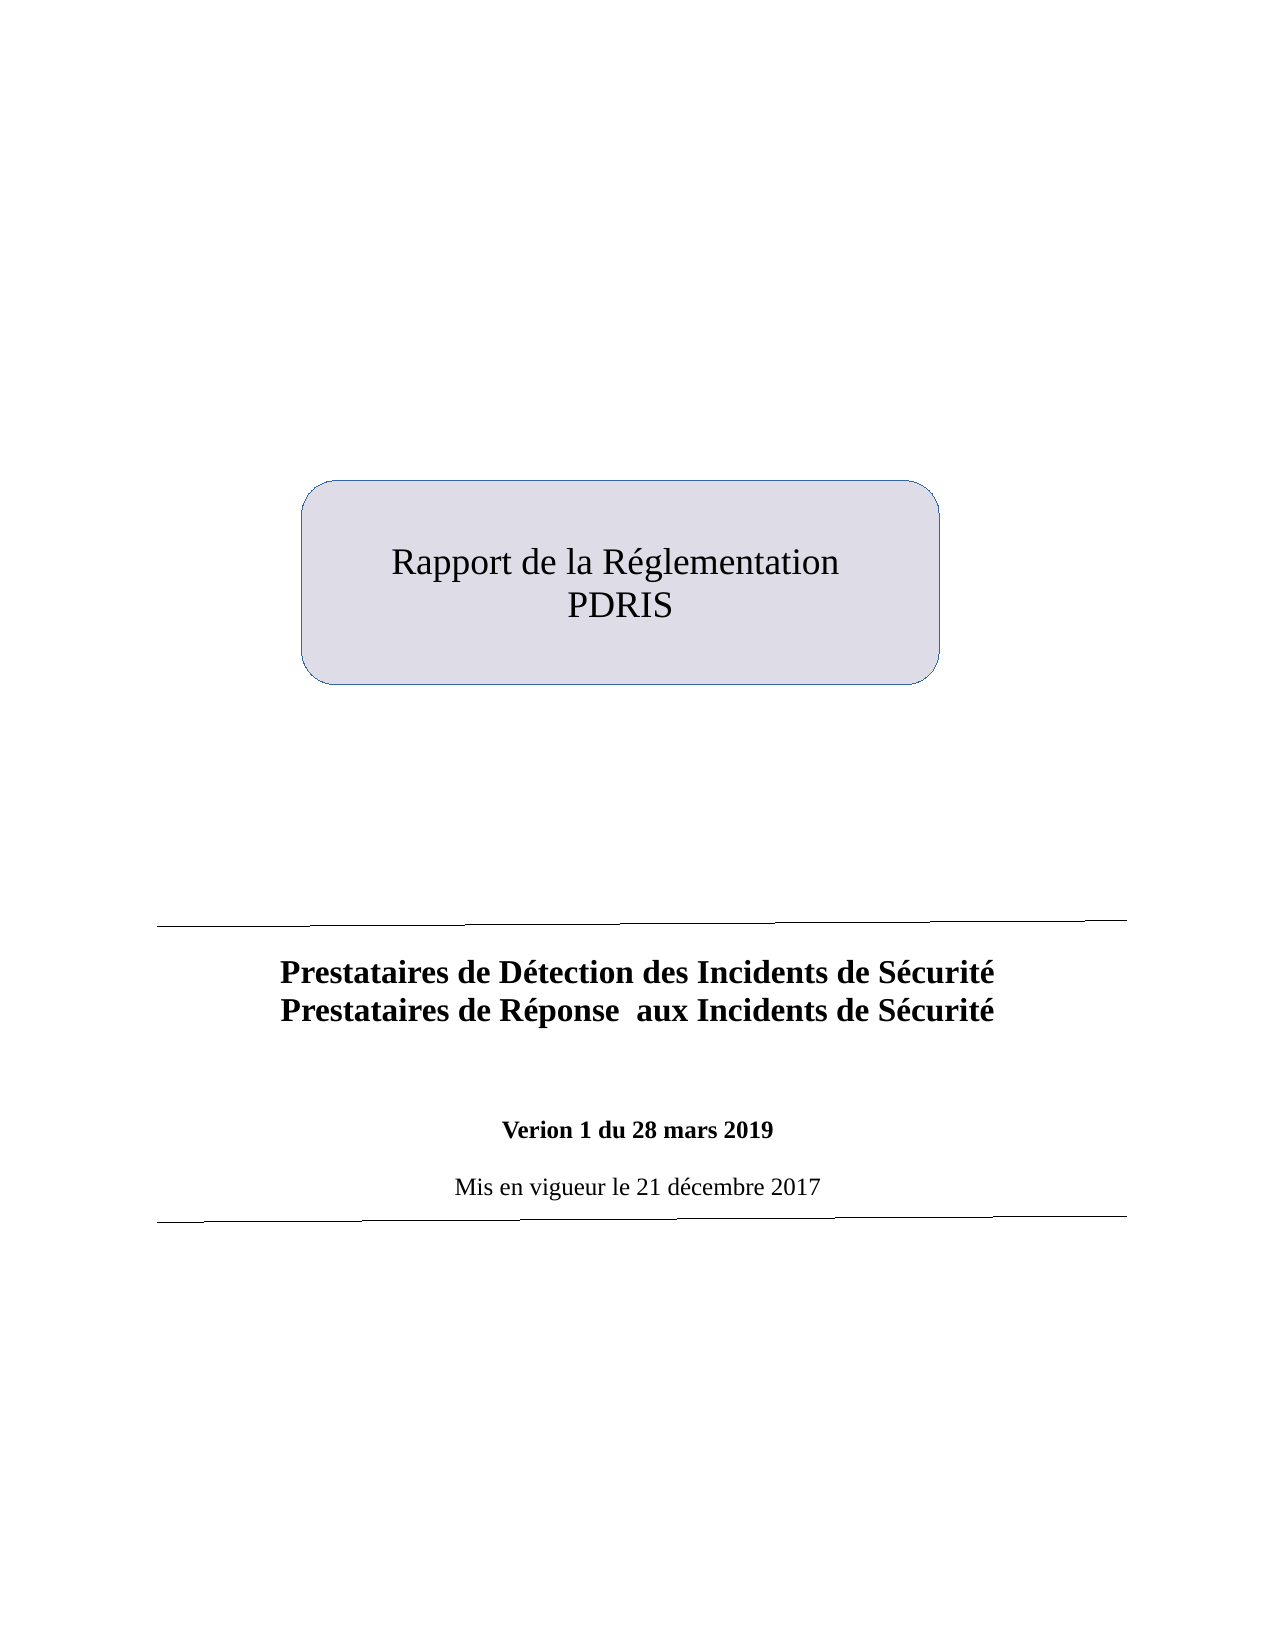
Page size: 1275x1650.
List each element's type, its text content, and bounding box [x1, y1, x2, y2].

text Prestataires de Réponse aux Incidents de Sécurité [118, 990, 1157, 1028]
text Prestataires de Détection des Incidents de Sécurité [118, 952, 1157, 990]
text Verion 1 du 28 mars 2019 [118, 1115, 1157, 1143]
text Mis en vigueur le 21 décembre 2017 [118, 1172, 1157, 1201]
